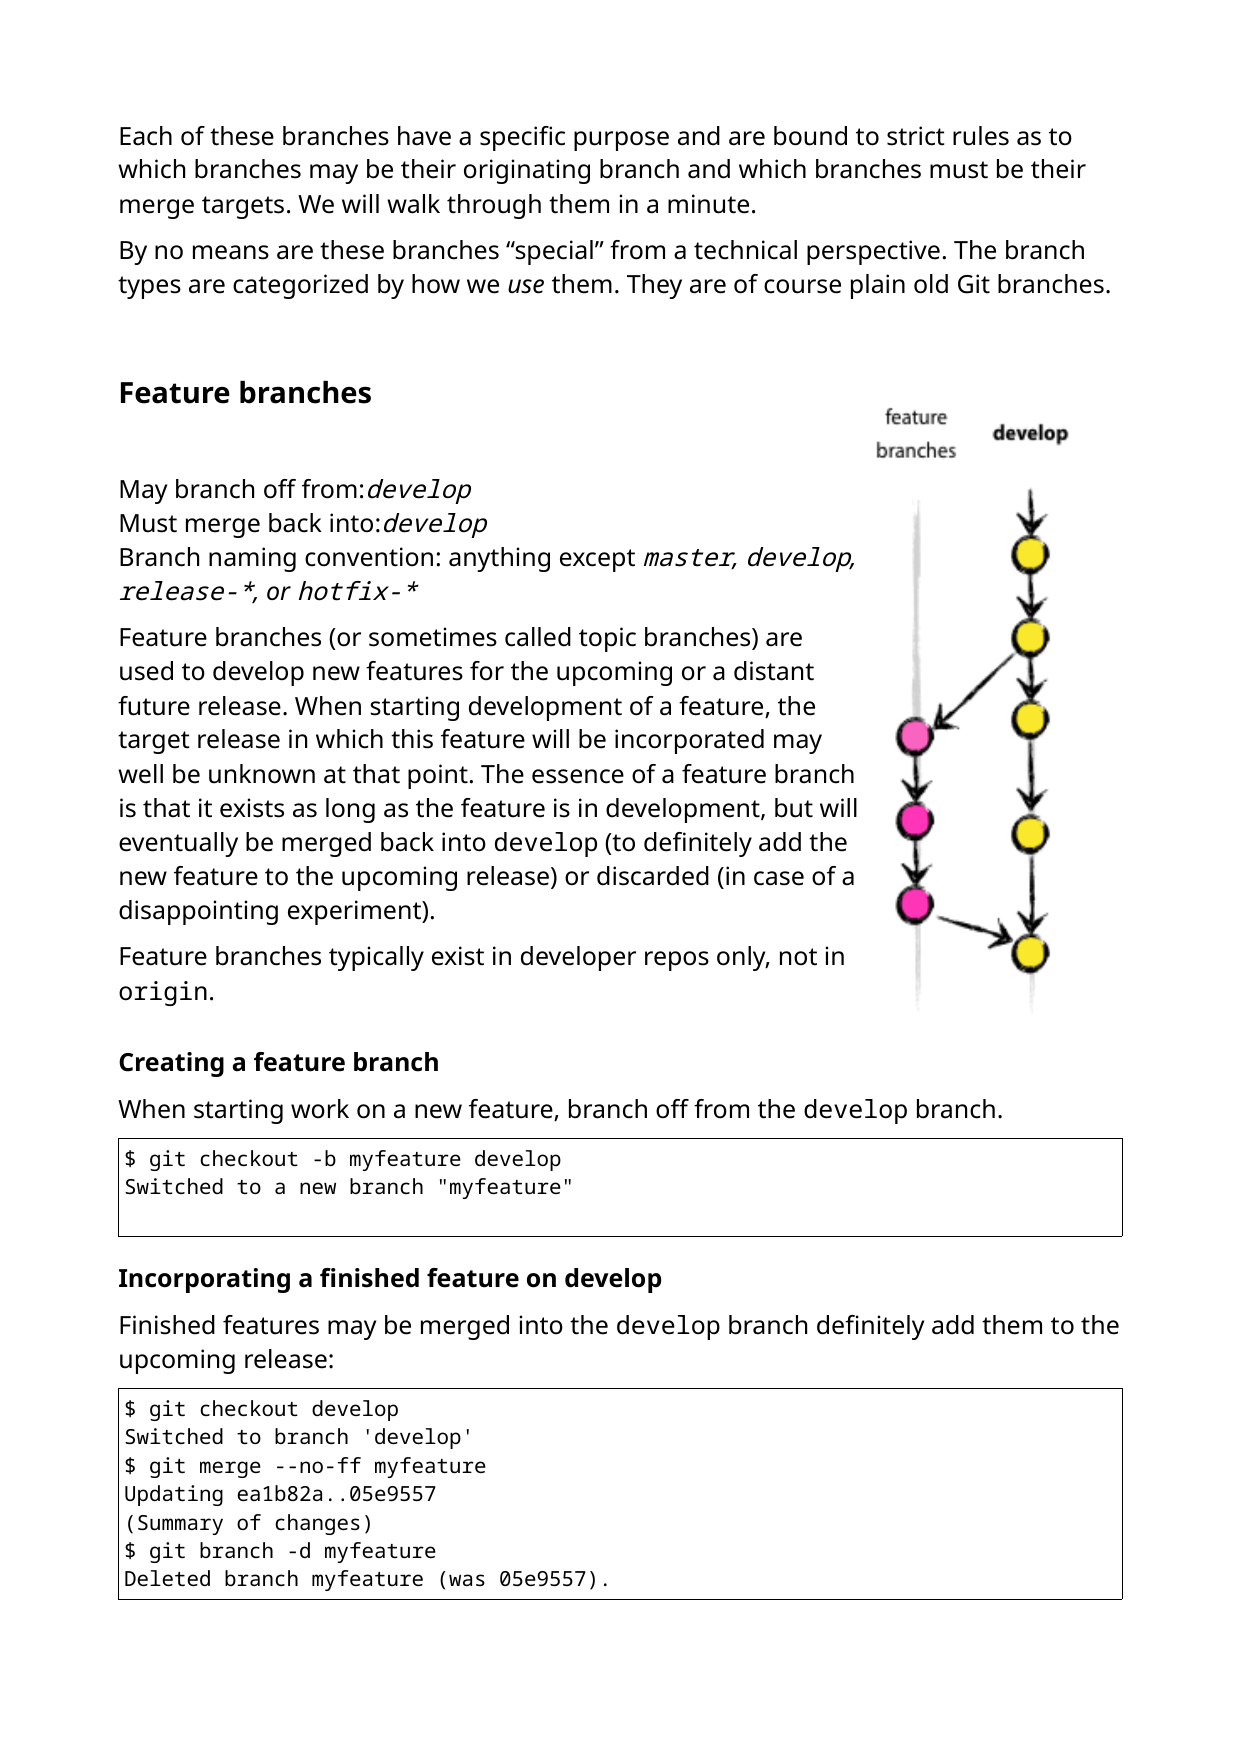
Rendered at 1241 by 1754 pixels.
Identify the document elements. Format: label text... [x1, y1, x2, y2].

text Finished features may be merged into the develop branch definitely add them to the upcoming release: [118, 1307, 1122, 1376]
text Each of these branches have a specific purpose and are bound to strict rules as to which branches may be their originating branch and which branches must be their merge targets. We will walk through them in a minute. [118, 118, 1122, 220]
subtitle Incorporating a finished feature on develop [118, 1261, 1122, 1295]
subtitle Feature branches [118, 372, 1122, 412]
table_header $ git checkout develop Switched to branch 'develop' $ git merge --no-ff myfeature Updating ea1b82a..05e9557 (Summary of changes) $ git branch -d myfeature Deleted branch myfeature (was 05e9557). [119, 1389, 1122, 1599]
table_header $ git checkout -b myfeature develop Switched to a new branch "myfeature" [119, 1139, 1122, 1236]
subtitle Creating a feature branch [118, 1045, 1122, 1079]
text Feature branches typically exist in developer repos only, not in origin. [118, 939, 864, 1007]
text Feature branches (or sometimes called topic branches) are used to develop new features for the upcoming or a distant future release. When starting development of a feature, the target release in which this feature will be incorporated may well be unknown at that point. The essence of a feature branch is that it exists as long as the feature is in development, but will eventually be merged back into develop (to definitely add the new feature to the upcoming release) or discarded (in case of a disappointing experiment). [118, 620, 864, 927]
picture [864, 398, 1087, 1019]
text By no means are these branches “special” from a technical perspective. The branch types are categorized by how we use them. They are of course plain old Git branches. [118, 233, 1122, 301]
text [1087, 471, 1122, 607]
text [1087, 620, 1122, 927]
text [1087, 939, 1122, 1007]
text May branch off from:develop Must merge back into:develop Branch naming convention: anything except master, develop, release-*, or hotfix-* [118, 471, 864, 607]
text When starting work on a new feature, branch off from the develop branch. [118, 1091, 1122, 1125]
